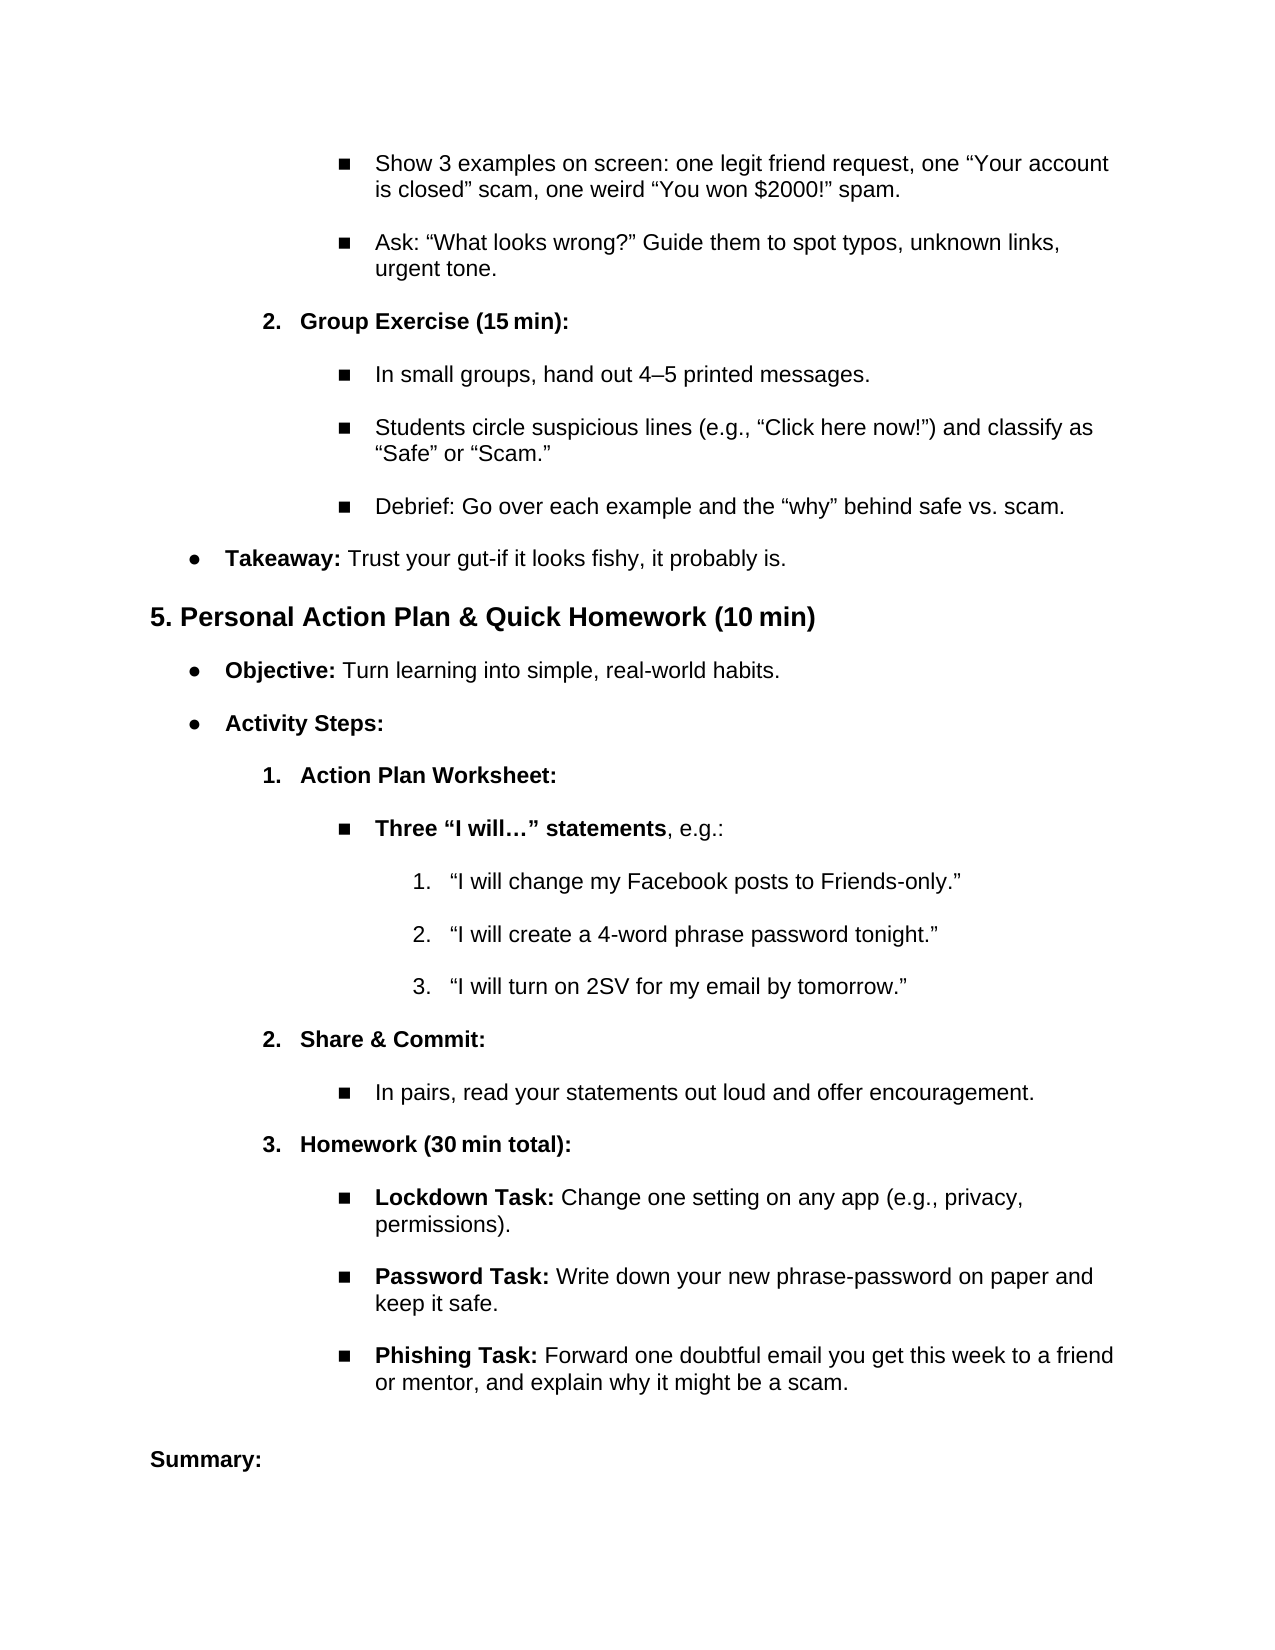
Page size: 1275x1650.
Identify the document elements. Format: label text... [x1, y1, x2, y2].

list Phishing Task: Forward one doubtful email you get this week to a friend or mentor, and explain why it might be a scam. [337, 1342, 1125, 1421]
list Ask: “What looks wrong?” Guide them to spot typos, unknown links, urgent tone. [337, 229, 1125, 308]
list Password Task: Write down your new phrase‑password on paper and keep it safe. [337, 1263, 1125, 1342]
list “I will create a 4‑word phrase password tonight.” [412, 921, 1125, 973]
list Action Plan Worksheet: [262, 762, 1125, 815]
list “I will turn on 2SV for my email by tomorrow.” [412, 973, 1125, 1026]
list Homework (30 min total): [262, 1131, 1125, 1184]
list Share & Commit: [262, 1026, 1125, 1079]
list Activity Steps: [187, 710, 1125, 762]
list “I will change my Facebook posts to Friends‑only.” [412, 868, 1125, 921]
text Summary: [150, 1446, 1125, 1473]
list Students circle suspicious lines (e.g., “Click here now!”) and classify as “Safe” or “Scam.” [337, 413, 1125, 493]
list Debrief: Go over each example and the “why” behind safe vs. scam. [337, 493, 1125, 545]
subtitle 5. Personal Action Plan & Quick Homework (10 min) [150, 601, 1125, 632]
list Objective: Turn learning into simple, real‑world habits. [187, 657, 1125, 710]
list In small groups, hand out 4–5 printed messages. [337, 361, 1125, 413]
list Takeaway: Trust your gut-if it looks fishy, it probably is. [187, 545, 1125, 572]
list Lockdown Task: Change one setting on any app (e.g., privacy, permissions). [337, 1184, 1125, 1263]
list Show 3 examples on screen: one legit friend request, one “Your account is closed” scam, one weird “You won $2000!” spam. [337, 150, 1125, 229]
list In pairs, read your statements out loud and offer encouragement. [337, 1079, 1125, 1131]
list Group Exercise (15 min): [262, 308, 1125, 361]
list Three “I will…” statements, e.g.: [337, 815, 1125, 868]
